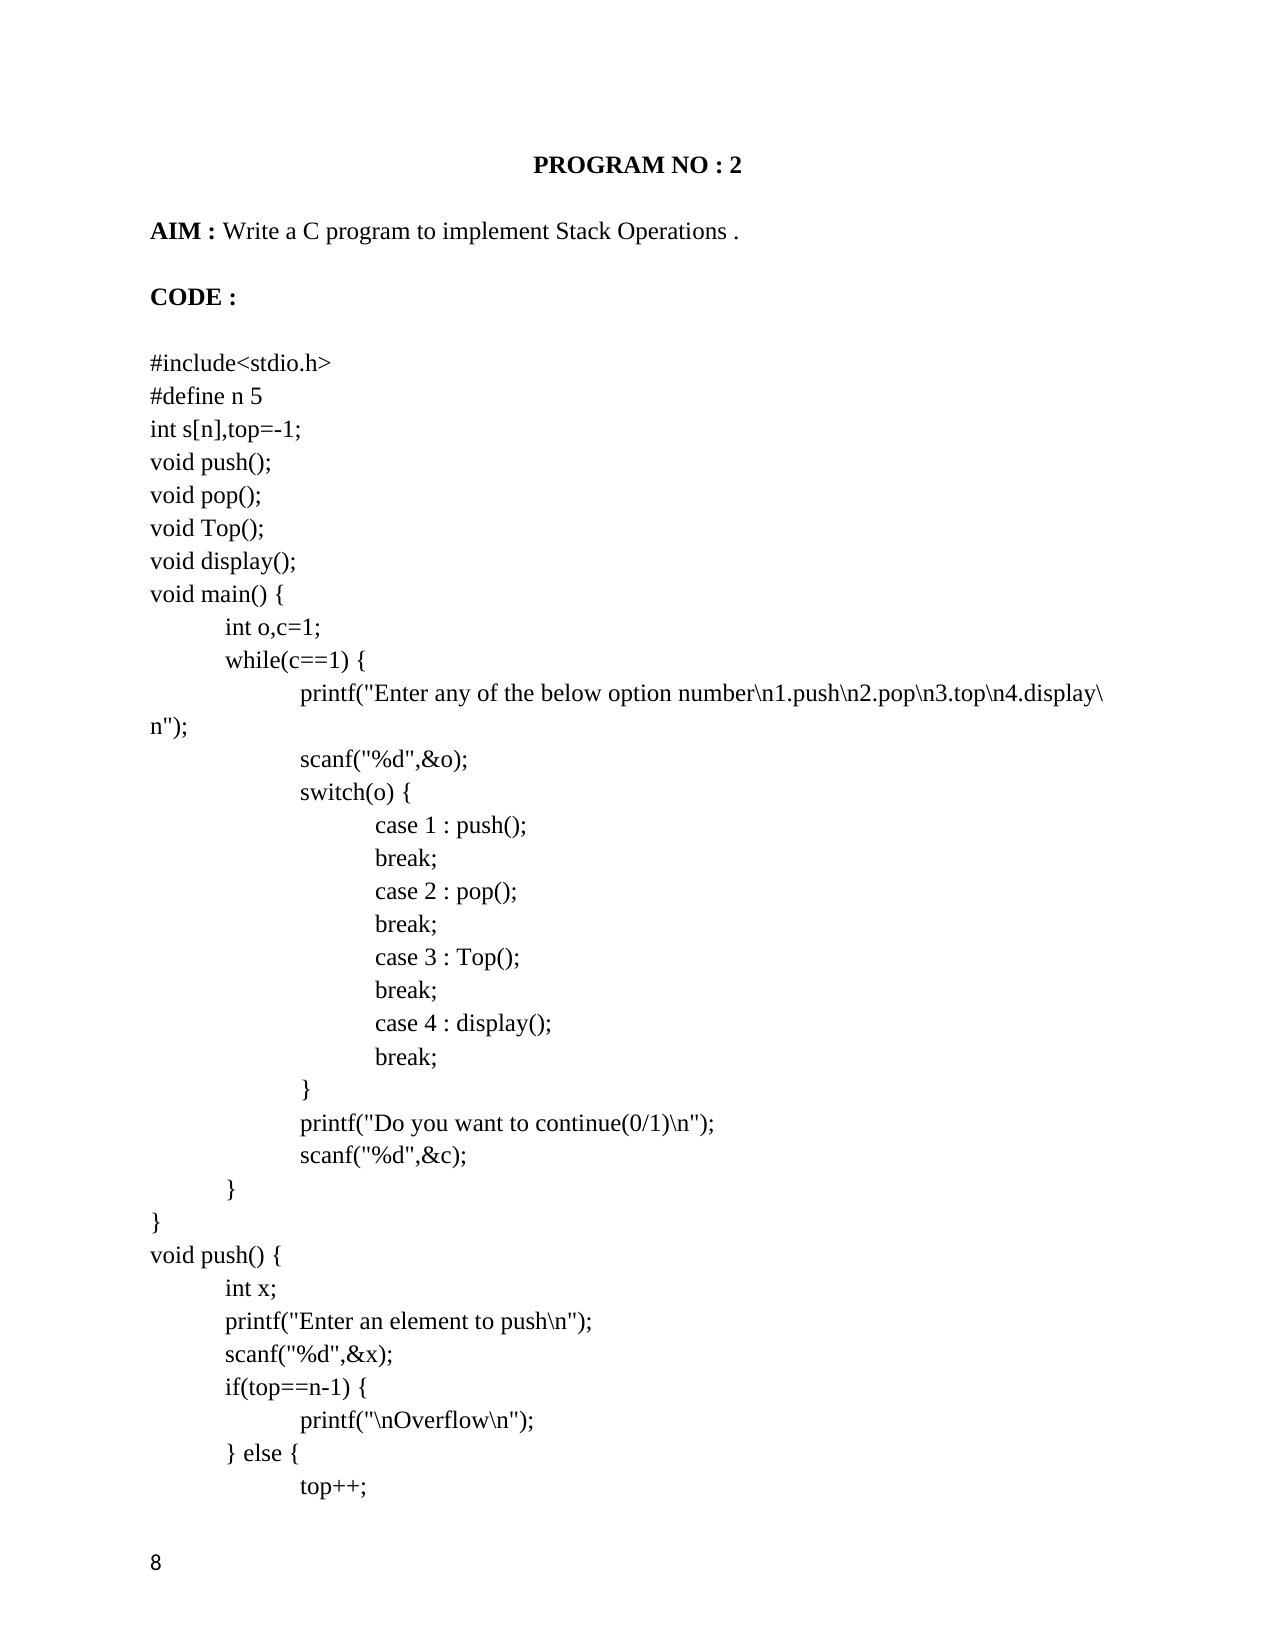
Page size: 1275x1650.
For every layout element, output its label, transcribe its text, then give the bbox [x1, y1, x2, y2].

text while(c==1) { [150, 645, 1125, 674]
text printf("Enter an element to push\n"); [150, 1306, 1125, 1334]
text } else { [150, 1438, 1125, 1467]
text } [150, 1207, 1125, 1235]
text void display(); [150, 546, 1125, 575]
text printf("Do you want to continue(0/1)\n"); [150, 1108, 1125, 1136]
text case 1 : push(); [150, 810, 1125, 839]
text void push(); [150, 447, 1125, 476]
text break; [150, 976, 1125, 1004]
text scanf("%d",&x); [150, 1339, 1125, 1367]
text case 4 : display(); [150, 1008, 1125, 1037]
text #include<stdio.h> [150, 348, 1125, 377]
text if(top==n-1) { [150, 1372, 1125, 1401]
text break; [150, 909, 1125, 938]
text break; [150, 1042, 1125, 1070]
text int s[n],top=-1; [150, 414, 1125, 443]
text void pop(); [150, 480, 1125, 509]
text void Top(); [150, 513, 1125, 542]
text AIM : Write a C program to implement Stack Operations . [150, 216, 1125, 245]
text int o,c=1; [150, 612, 1125, 641]
text void push() { [150, 1240, 1125, 1268]
text break; [150, 843, 1125, 872]
text printf("\nOverflow\n"); [150, 1405, 1125, 1433]
text } [150, 1174, 1125, 1202]
text void main() { [150, 579, 1125, 608]
text int x; [150, 1273, 1125, 1301]
text case 3 : Top(); [150, 942, 1125, 971]
text } [150, 1074, 1125, 1103]
text case 2 : pop(); [150, 876, 1125, 905]
text switch(o) { [150, 777, 1125, 806]
text printf("Enter any of the below option number\n1.push\n2.pop\n3.top\n4.display\n"); [150, 678, 1125, 740]
text PROGRAM NO : 2 [150, 150, 1125, 179]
text #define n 5 [150, 381, 1125, 410]
text scanf("%d",&o); [150, 744, 1125, 773]
text top++; [150, 1471, 1125, 1499]
text CODE : [150, 282, 1125, 311]
text scanf("%d",&c); [150, 1141, 1125, 1169]
